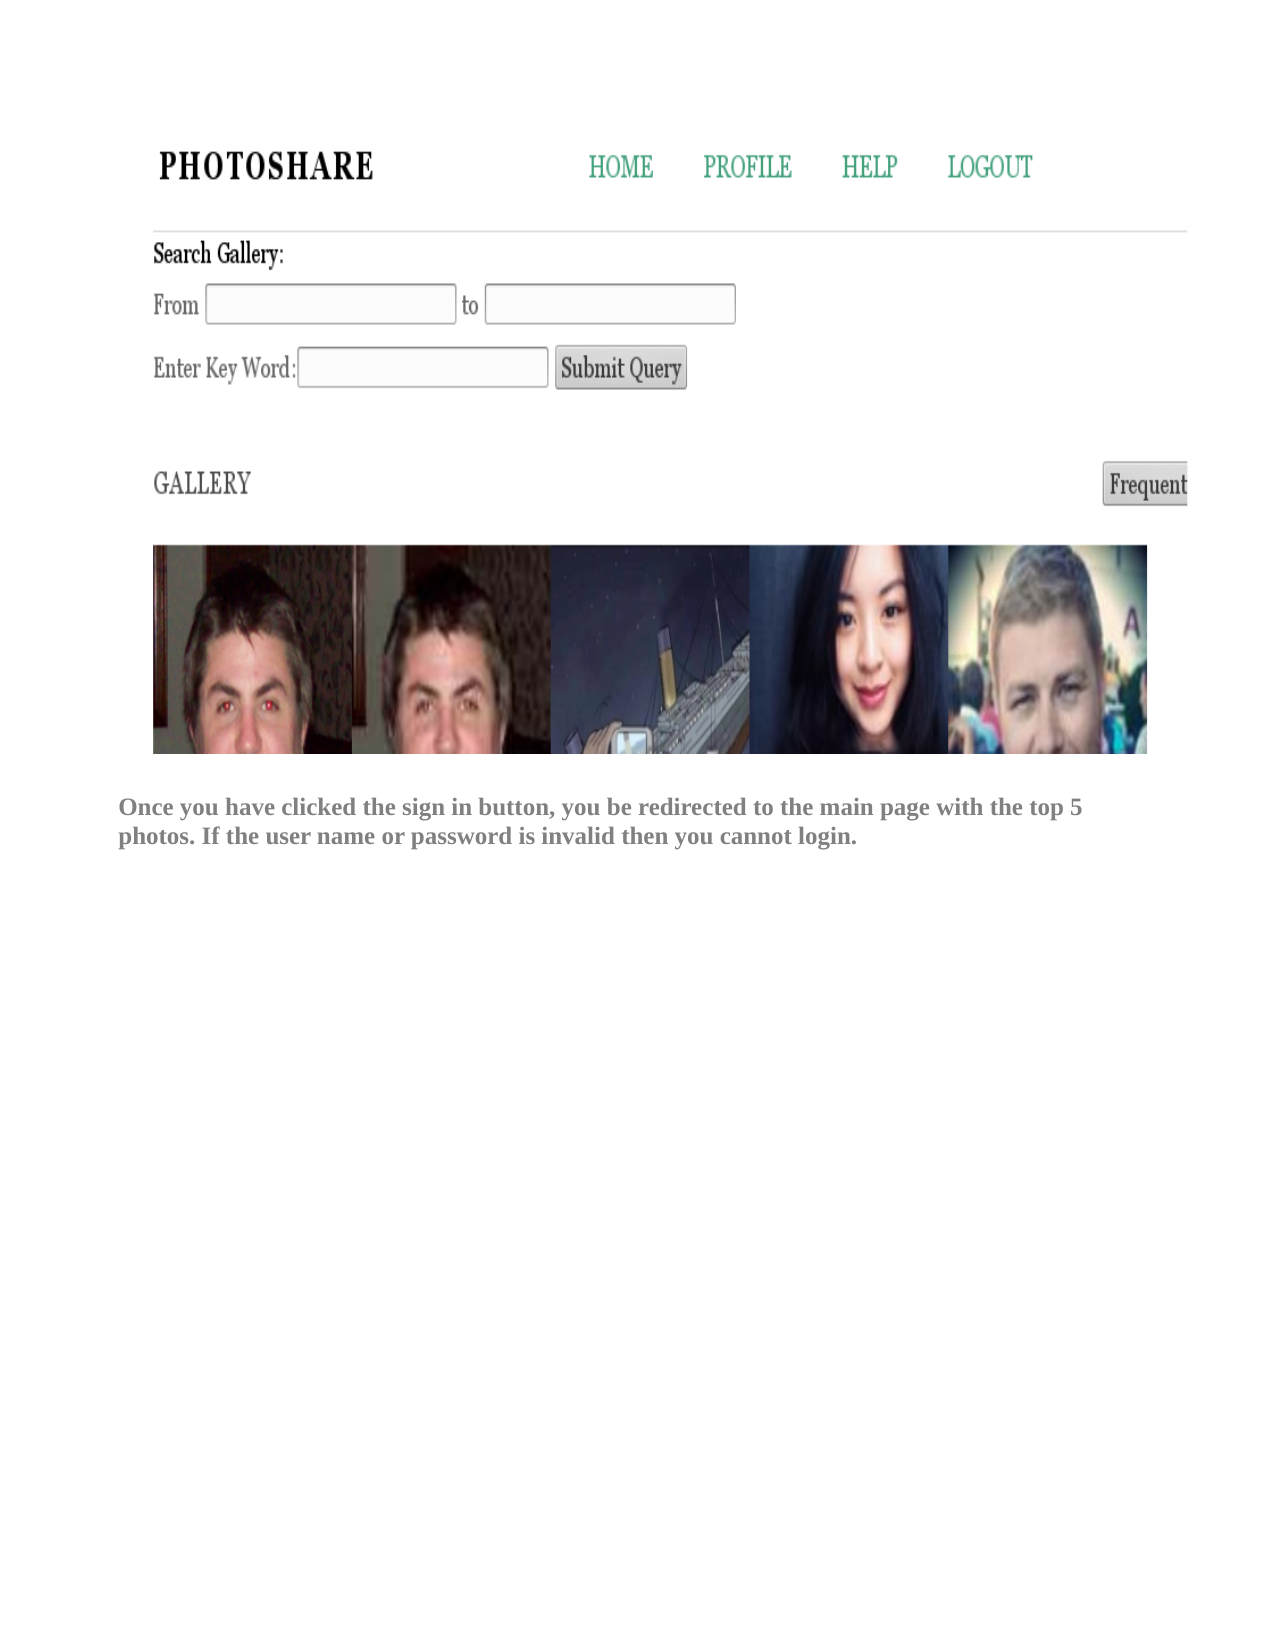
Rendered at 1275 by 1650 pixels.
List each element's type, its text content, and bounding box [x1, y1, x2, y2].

picture [118, 118, 1188, 754]
subtitle Once you have clicked the sign in button, you be redirected to the main page with the top 5 photos. If the user name or password is invalid then you cannot login. [118, 792, 1157, 849]
